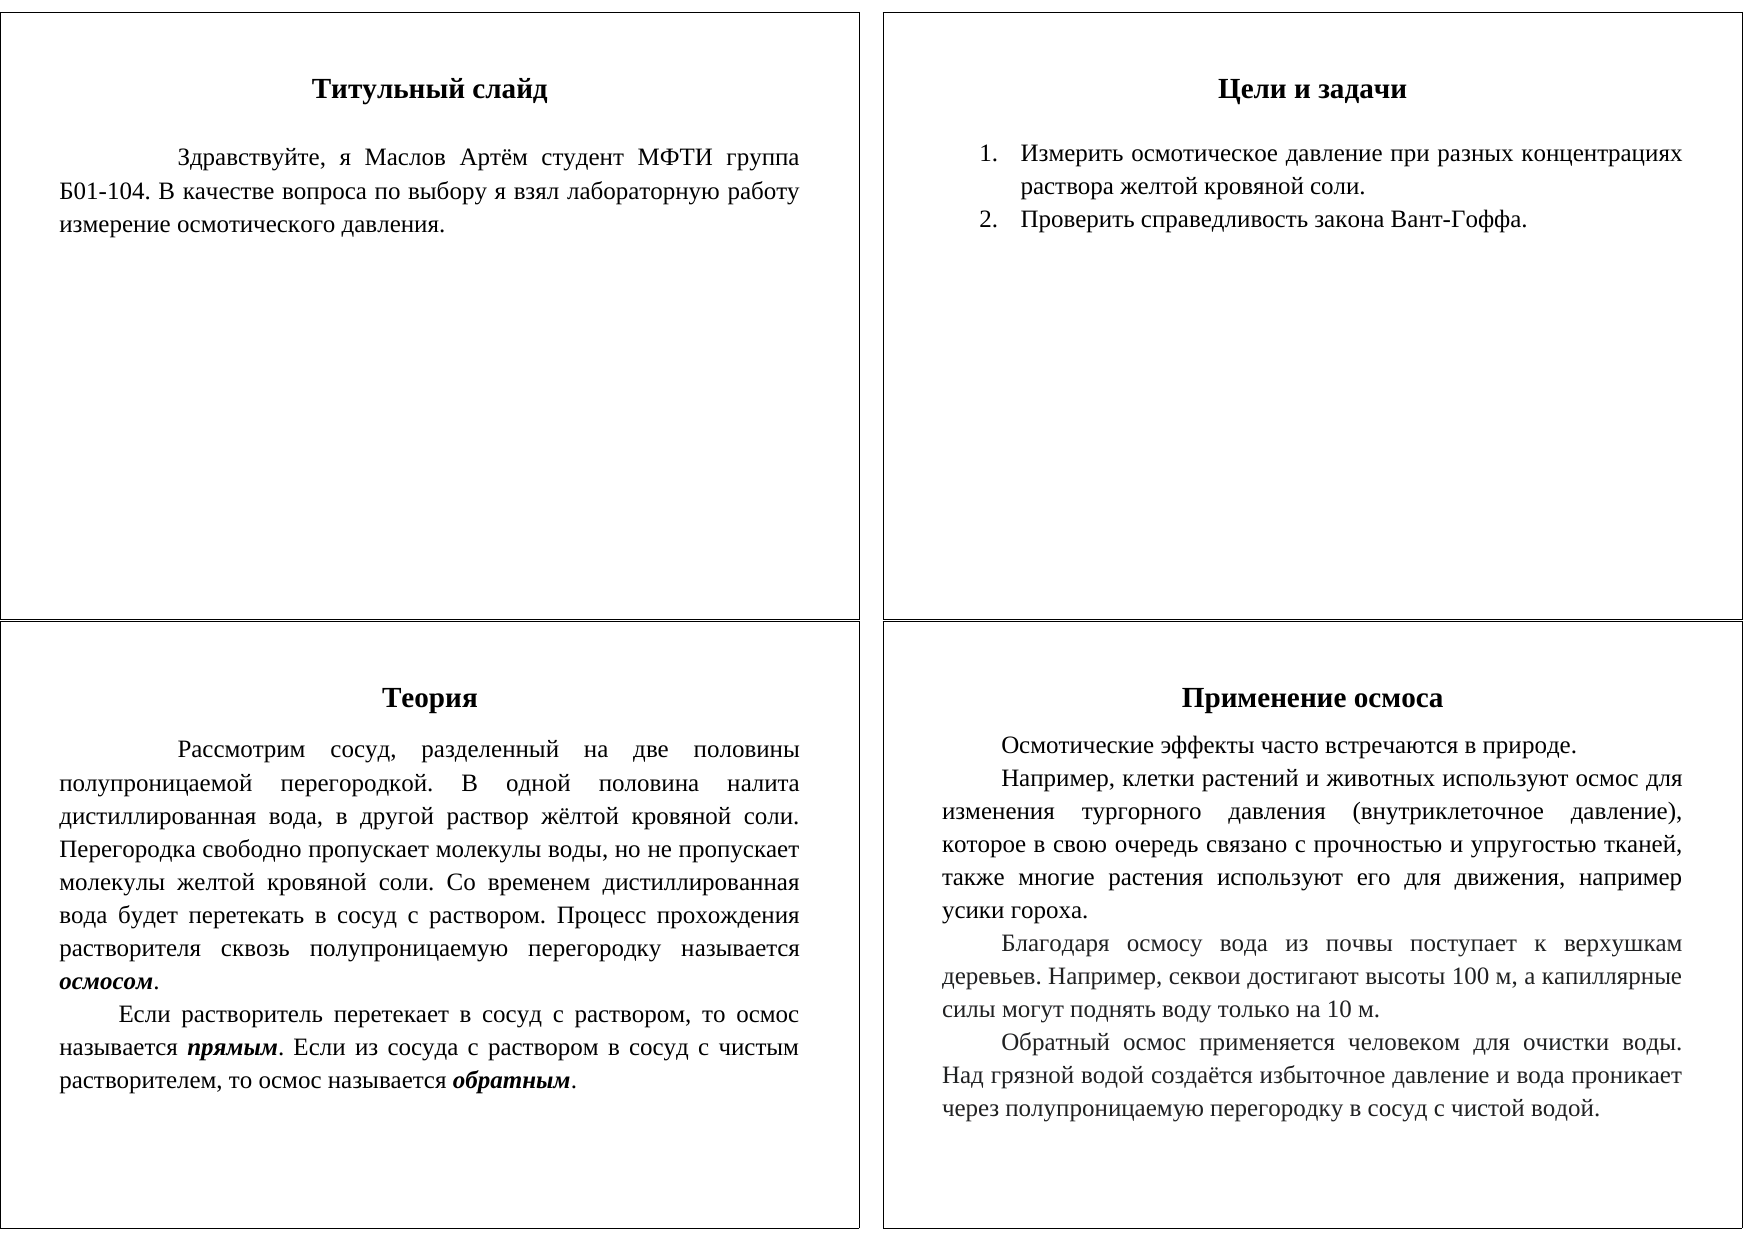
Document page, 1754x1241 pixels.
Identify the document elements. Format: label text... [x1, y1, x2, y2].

text Благодаря осмосу вода из почвы поступает к верхушкам деревьев. Например, секвои достигают высоты 100 м, а капиллярные силы могут поднять воду только на 10 м. [942, 928, 1683, 1023]
list Проверить справедливость закона Вант-Гоффа. [979, 204, 1683, 233]
text Титульный слайд [59, 71, 800, 104]
text Теория [59, 680, 800, 713]
text Обратный осмос применяется человеком для очистки воды. Над грязной водой создаётся избыточное давление и вода проникает через полупроницаемую перегородку в сосуд с чистой водой. [942, 1027, 1683, 1122]
list Измерить осмотическое давление при разных концентрациях раствора желтой кровяной соли. [979, 138, 1683, 200]
text Рассмотрим сосуд, разделенный на две половины полупроницаемой перегородкой. В одной половина налита дистиллированная вода, в другой раствор жёлтой кровяной соли. Перегородка свободно пропускает молекулы воды, но не пропускает молекулы желтой кровяной соли. Со временем дистиллированная вода будет перетекать в сосуд с раствором. Процесс прохождения растворителя сквозь полупроницаемую перегородку называется осмосом. [59, 730, 800, 995]
text Здравствуйте, я Маслов Артём студент МФТИ группа Б01-104. В качестве вопроса по выбору я взял лабораторную работу измерение осмотического давления. [59, 138, 800, 238]
text Применение осмоса [942, 680, 1683, 713]
text Осмотические эффекты часто встречаются в природе. [942, 730, 1683, 759]
text Если растворитель перетекает в сосуд с раствором, то осмос называется прямым. Если из сосуда с раствором в сосуд с чистым растворителем, то осмос называется обратным. [59, 999, 800, 1094]
text Цели и задачи [942, 71, 1683, 104]
text Например, клетки растений и животных используют осмос для изменения тургорного давления (внутриклеточное давление), которое в свою очередь связано с прочностью и упругостью тканей, также многие растения используют его для движения, например усики гороха. [942, 763, 1683, 924]
